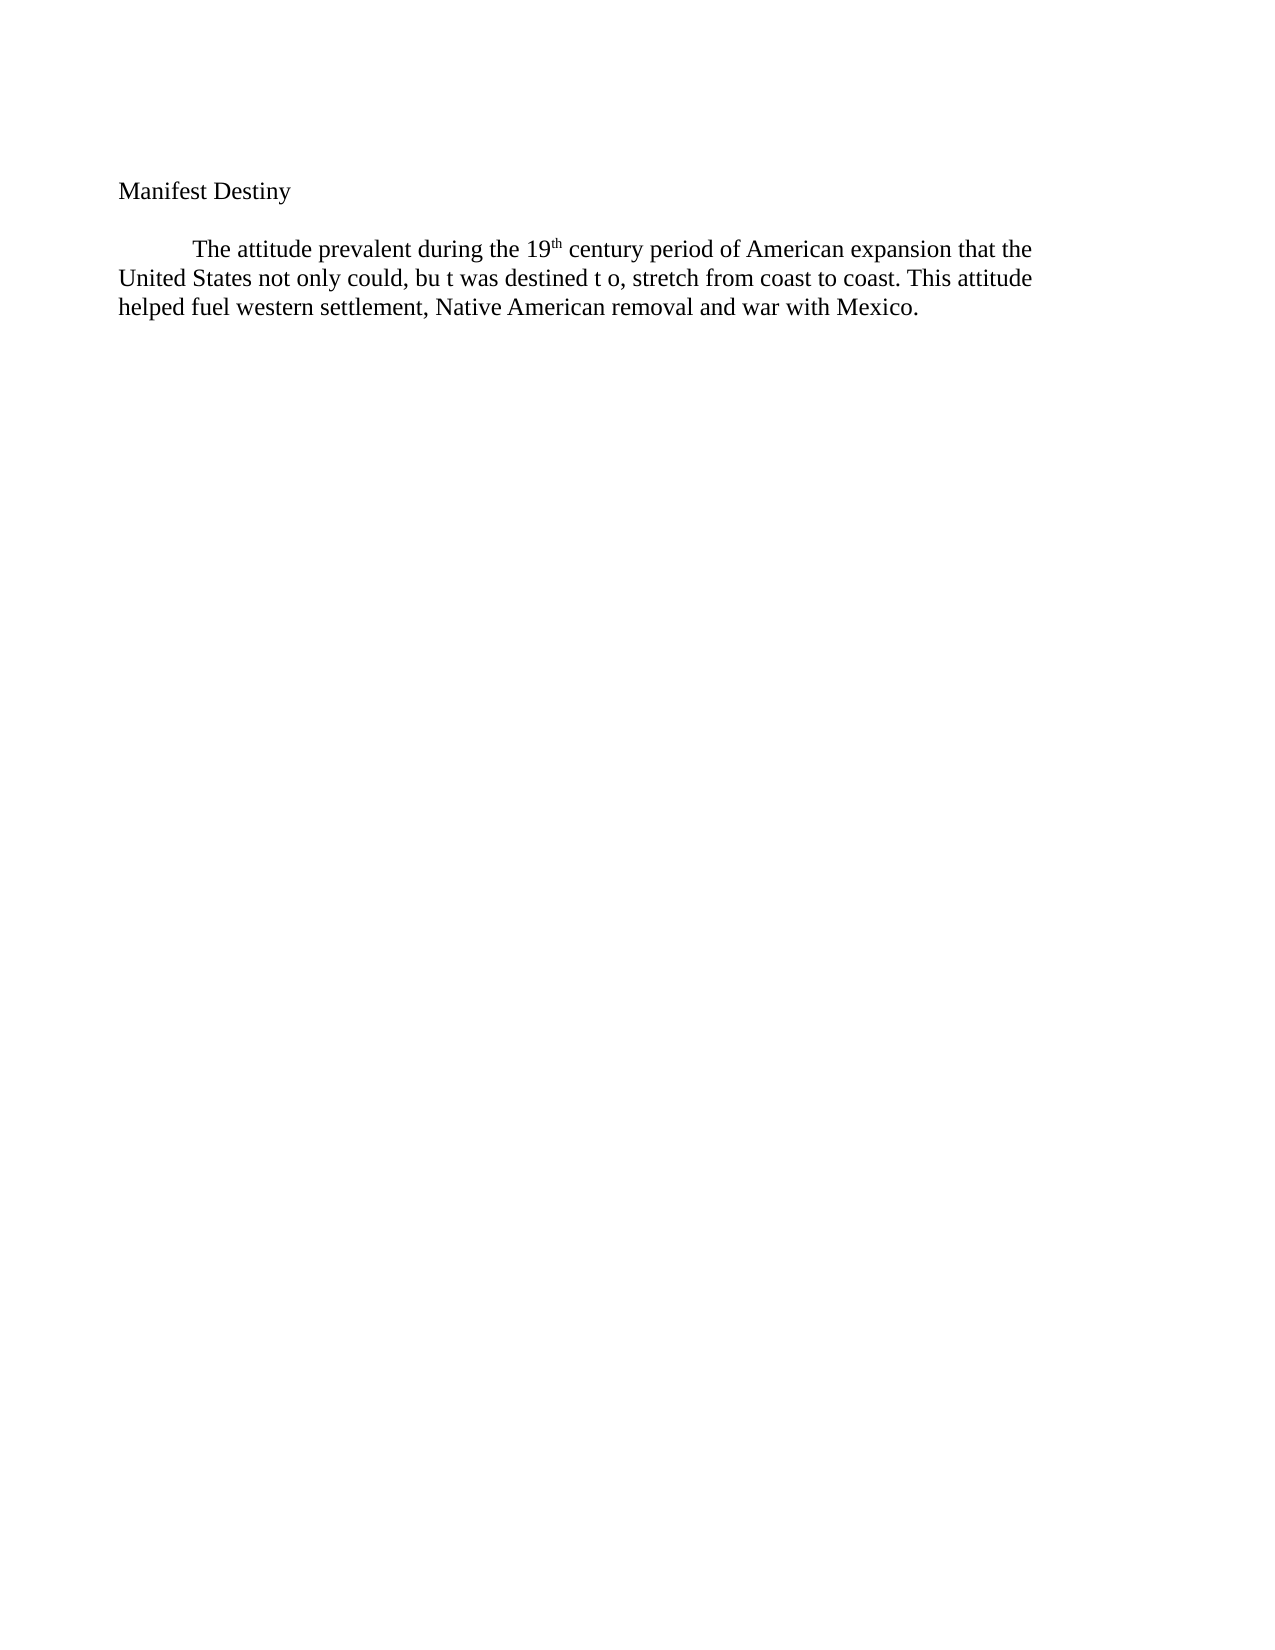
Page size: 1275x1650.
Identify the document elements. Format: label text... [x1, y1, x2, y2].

text The attitude prevalent during the 19th century period of American expansion that the United States not only could, bu t was destined t o, stretch from coast to coast. This attitude helped fuel western settlement, Native American removal and war with Mexico. [118, 234, 1098, 321]
text Manifest Destiny [118, 176, 1098, 205]
